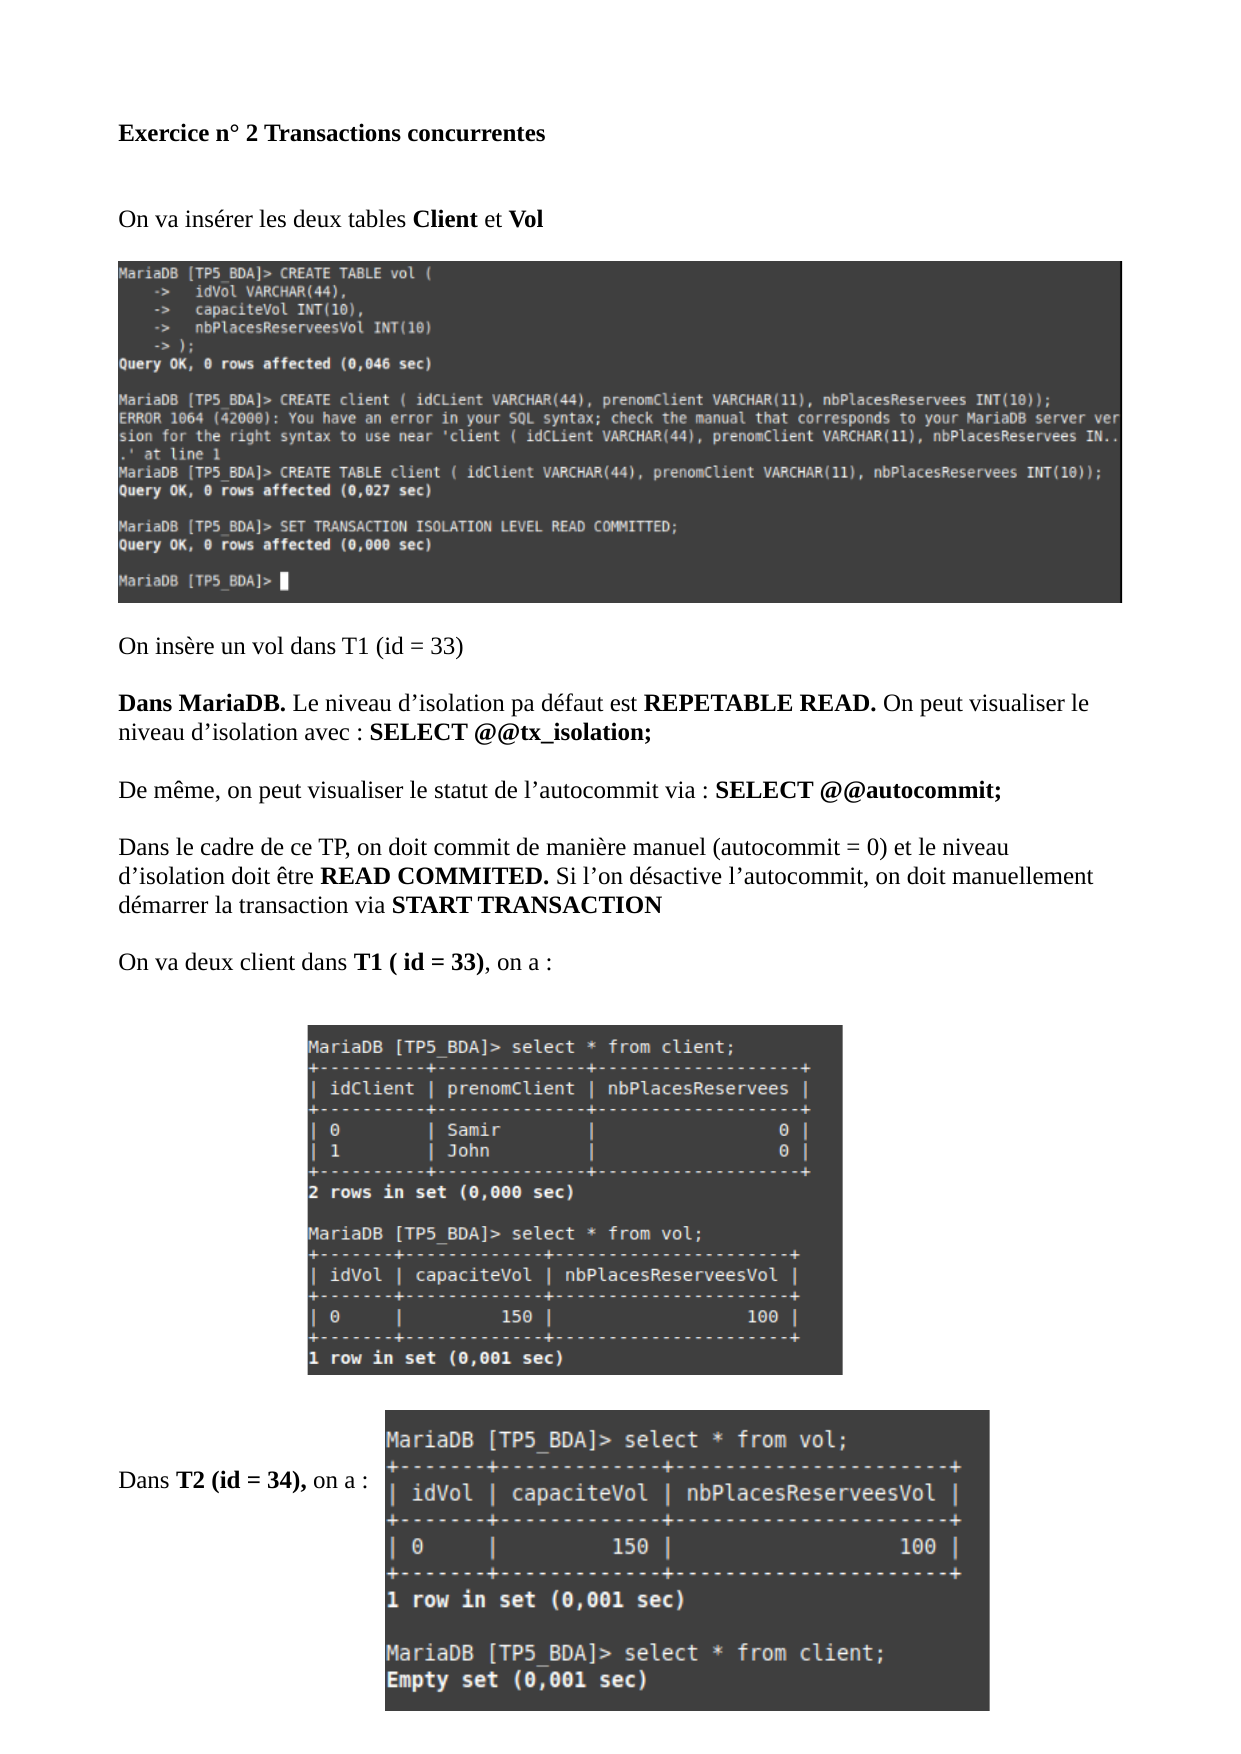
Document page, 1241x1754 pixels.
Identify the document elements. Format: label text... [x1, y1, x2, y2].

picture [118, 261, 1123, 603]
picture [307, 1025, 843, 1375]
text On va deux client dans T1 ( id = 33), on a : [118, 947, 1122, 976]
picture [385, 1410, 990, 1711]
text Exercice n° 2 Transactions concurrentes [118, 118, 1122, 147]
text On va insérer les deux tables Client et Vol [118, 204, 1122, 233]
text Dans T2 (id = 34), on a : [118, 1465, 385, 1493]
text [990, 1465, 1122, 1493]
text On insère un vol dans T1 (id = 33) [118, 631, 1122, 660]
text Dans MariaDB. Le niveau d’isolation pa défaut est REPETABLE READ. On peut visualiser le niveau d’isolation avec : SELECT @@tx_isolation; [118, 688, 1122, 746]
text Dans le cadre de ce TP, on doit commit de manière manuel (autocommit = 0) et le niveau d’isolation doit être READ COMMITED. Si l’on désactive l’autocommit, on doit manuellement démarrer la transaction via START TRANSACTION [118, 832, 1122, 918]
text De même, on peut visualiser le statut de l’autocommit via : SELECT @@autocommit; [118, 775, 1122, 803]
